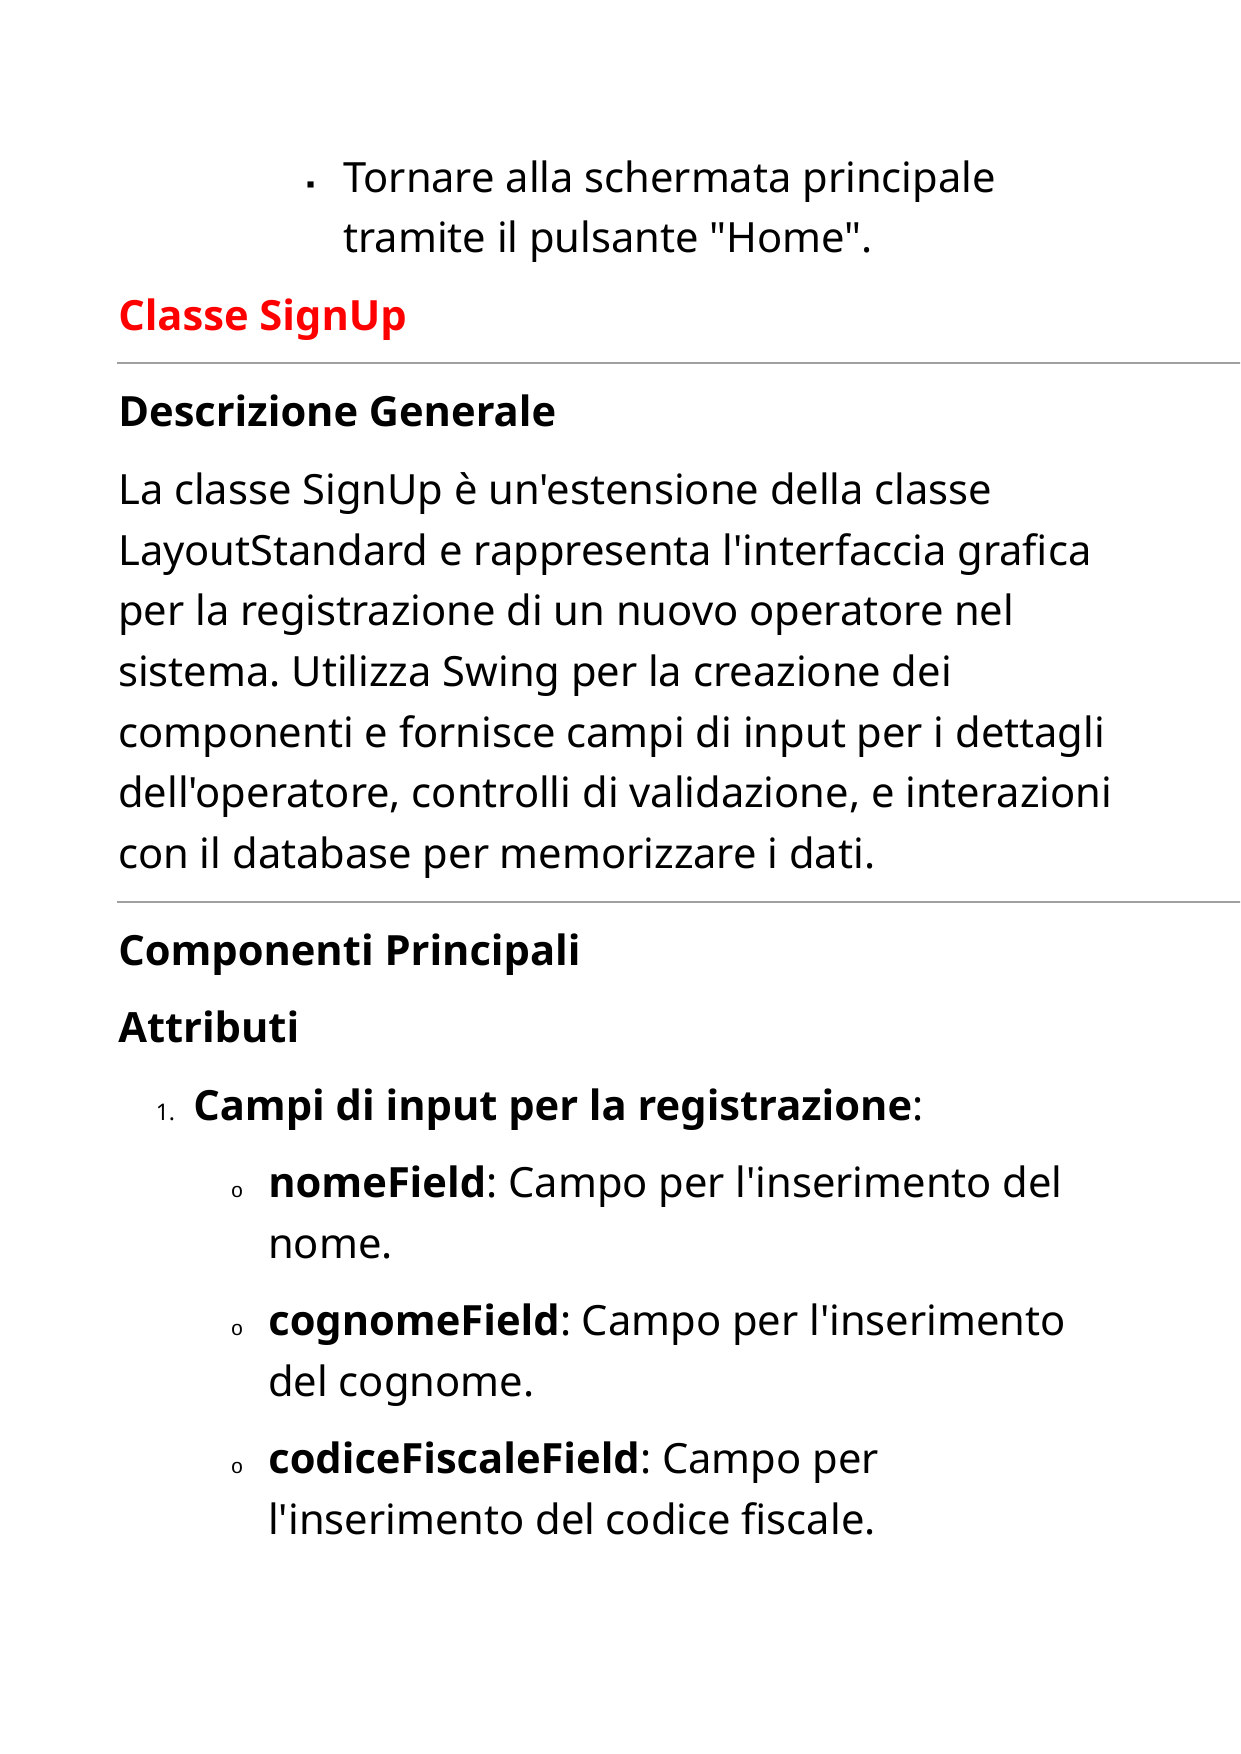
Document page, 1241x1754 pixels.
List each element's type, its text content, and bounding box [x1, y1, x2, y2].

list cognomeField: Campo per l'inserimento del cognome. [231, 1291, 1122, 1408]
text Attributi [118, 998, 1122, 1055]
list Tornare alla schermata principale tramite il pulsante "Home". [306, 148, 1122, 265]
list nomeField: Campo per l'inserimento del nome. [231, 1153, 1122, 1270]
text Classe SignUp [118, 286, 1122, 342]
text Descrizione Generale [118, 382, 1122, 439]
text Componenti Principali [118, 921, 1122, 977]
list codiceFiscaleField: Campo per l'inserimento del codice fiscale. [231, 1429, 1122, 1547]
text La classe SignUp è un'estensione della classe LayoutStandard e rappresenta l'interfaccia grafica per la registrazione di un nuovo operatore nel sistema. Utilizza Swing per la creazione dei componenti e fornisce campi di input per i dettagli dell'operatore, controlli di validazione, e interazioni con il database per memorizzare i dati. [118, 460, 1122, 881]
list Campi di input per la registrazione: [156, 1075, 1122, 1132]
